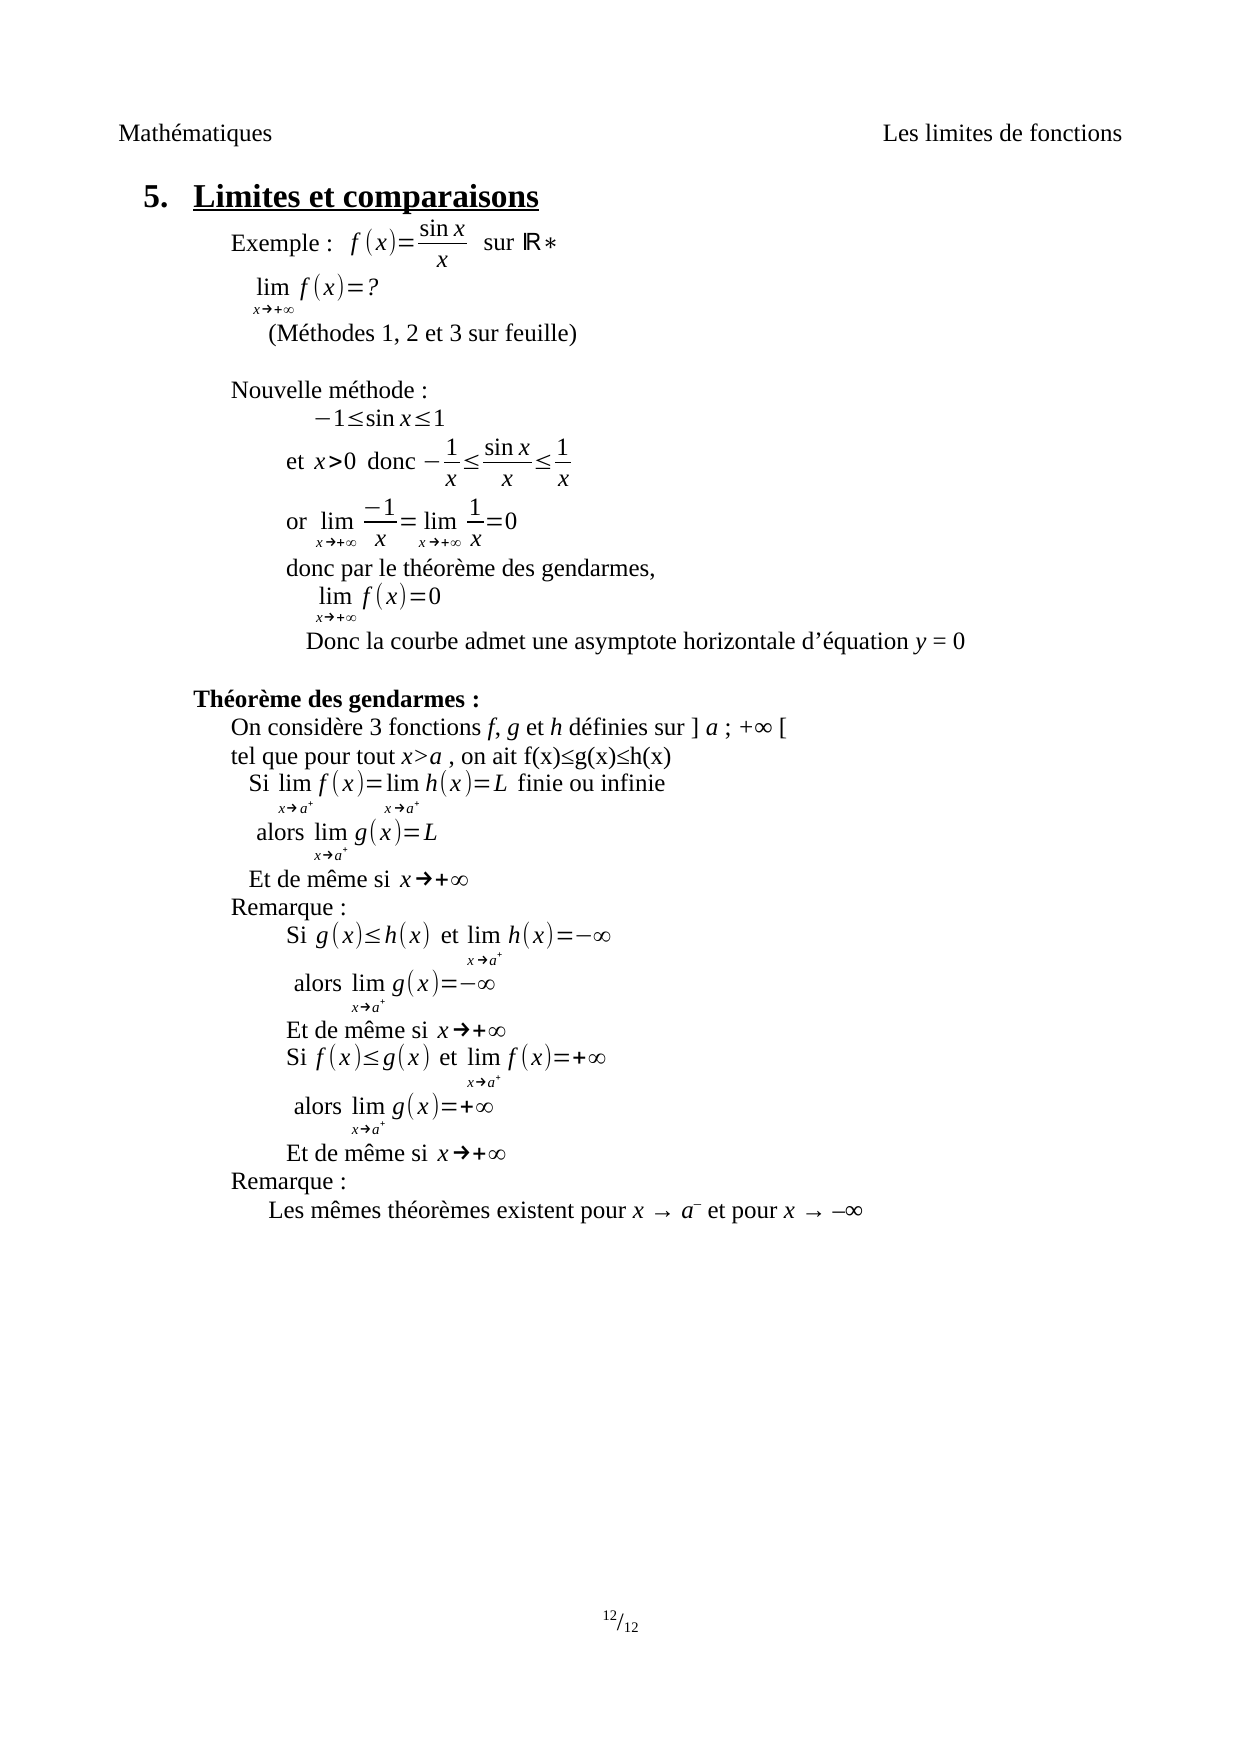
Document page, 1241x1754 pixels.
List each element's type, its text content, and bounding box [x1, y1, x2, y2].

list Les mêmes théorèmes existent pour x → a– et pour x → –∞ [231, 1195, 1122, 1224]
list tel que pour tout x>a , on ait f(x)≤g(x)≤h(x) [193, 741, 1122, 770]
list Limites et comparaisons [156, 176, 1122, 215]
list Remarque : [193, 1166, 1122, 1195]
list Exemple : [193, 215, 1122, 274]
list Remarque : [193, 892, 1122, 921]
list Théorème des gendarmes : [156, 684, 1122, 712]
list On considère 3 fonctions f, g et h définies sur ] a ; +∞ [ [193, 712, 1122, 741]
list (Méthodes 1, 2 et 3 sur feuille) [231, 318, 1122, 347]
list Donc la courbe admet une asymptote horizontale d’équation y = 0 [268, 626, 1122, 655]
list Nouvelle méthode : [193, 375, 1122, 404]
